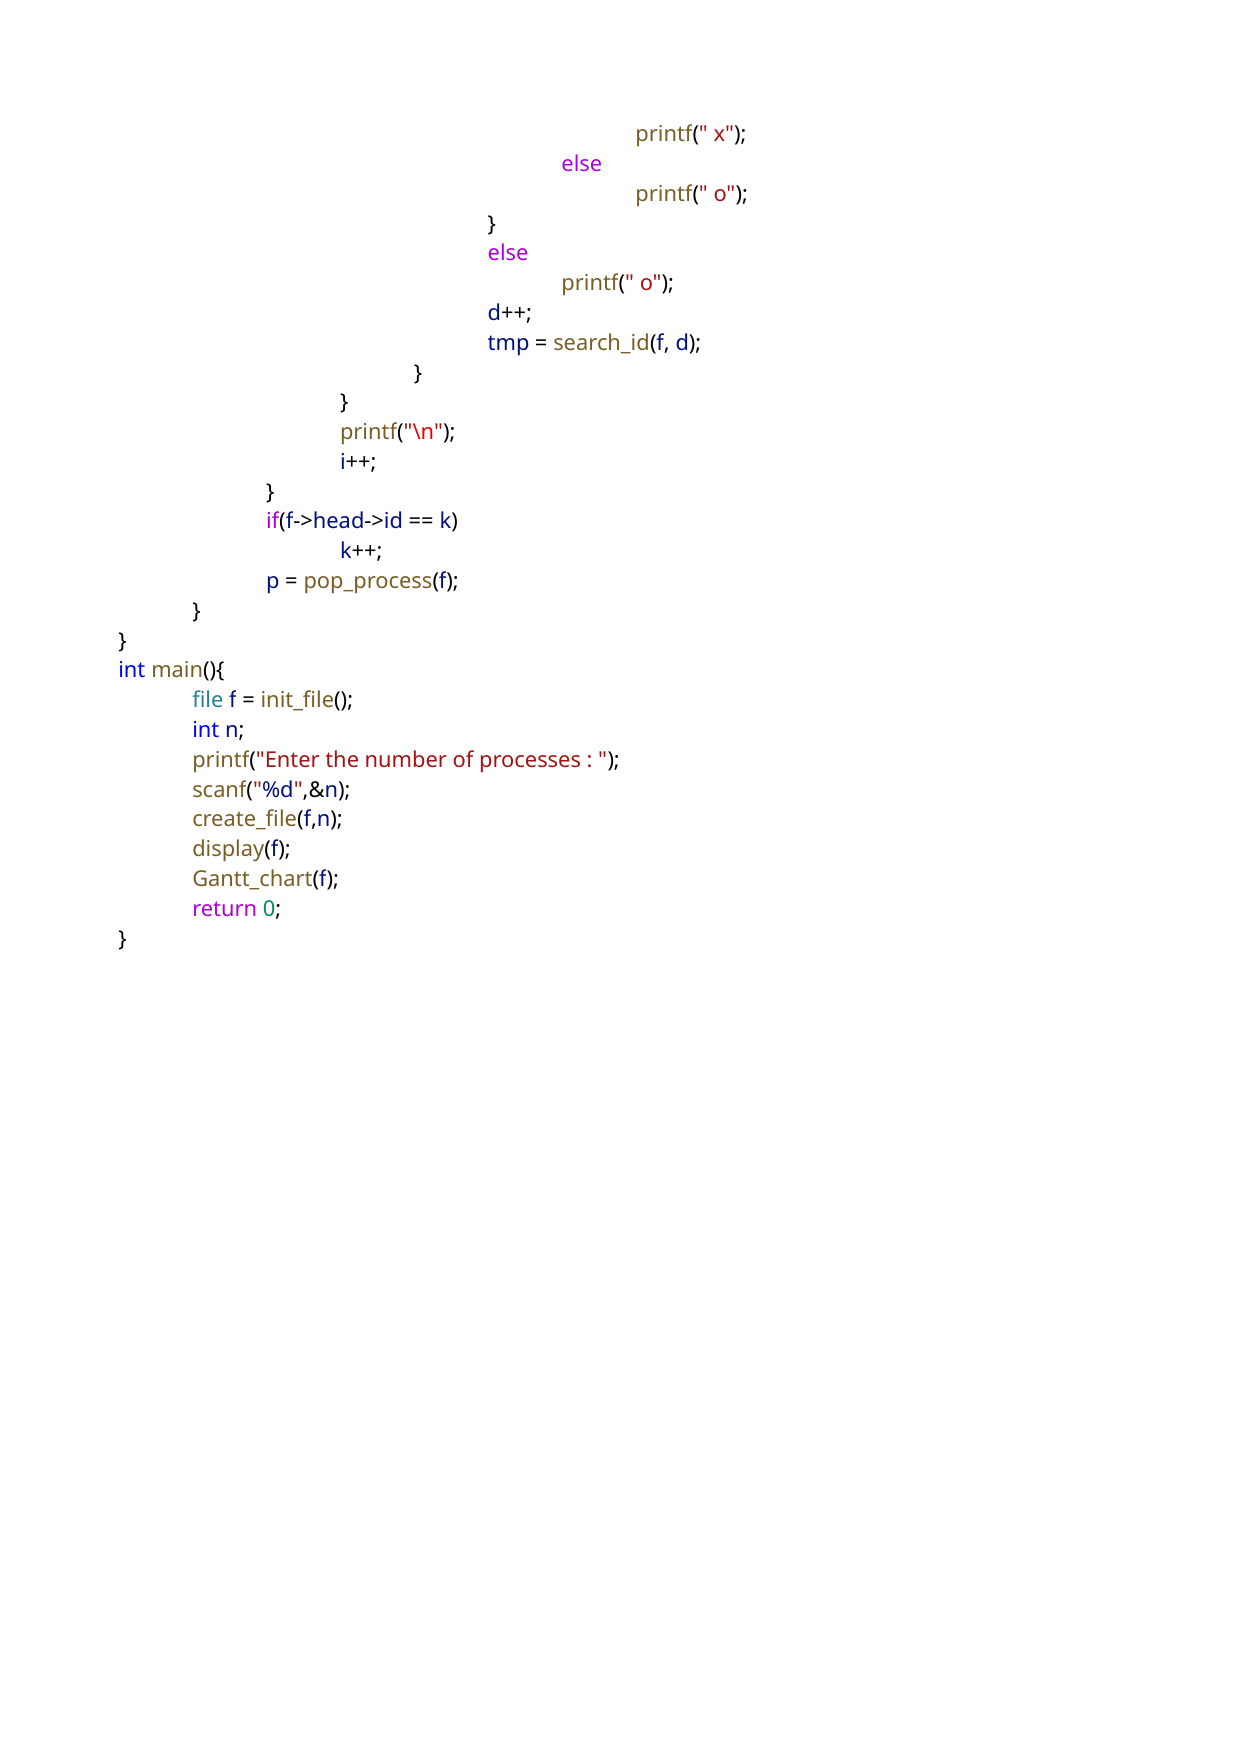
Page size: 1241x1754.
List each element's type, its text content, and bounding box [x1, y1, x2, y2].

text create_file(f,n); [118, 803, 1122, 833]
text k++; [118, 535, 1122, 565]
text tmp = search_id(f, d); [118, 327, 1122, 356]
text printf("\n"); [118, 416, 1122, 446]
text printf(" x"); [118, 118, 1122, 148]
text return 0; [118, 893, 1122, 922]
text int main(){ [118, 654, 1122, 684]
text } [118, 476, 1122, 505]
text p = pop_process(f); [118, 565, 1122, 595]
text d++; [118, 297, 1122, 327]
text i++; [118, 446, 1122, 476]
text file f = init_file(); [118, 684, 1122, 714]
text } [118, 207, 1122, 237]
text } [118, 922, 1122, 952]
text printf(" o"); [118, 267, 1122, 297]
text printf("Enter the number of processes : "); [118, 744, 1122, 773]
text } [118, 595, 1122, 624]
text } [118, 356, 1122, 386]
text Gantt_chart(f); [118, 863, 1122, 893]
text else [118, 237, 1122, 267]
text } [118, 386, 1122, 416]
text printf(" o"); [118, 178, 1122, 207]
text } [118, 624, 1122, 654]
text if(f->head->id == k) [118, 505, 1122, 535]
text display(f); [118, 833, 1122, 863]
text scanf("%d",&n); [118, 773, 1122, 803]
text else [118, 148, 1122, 178]
text int n; [118, 714, 1122, 744]
